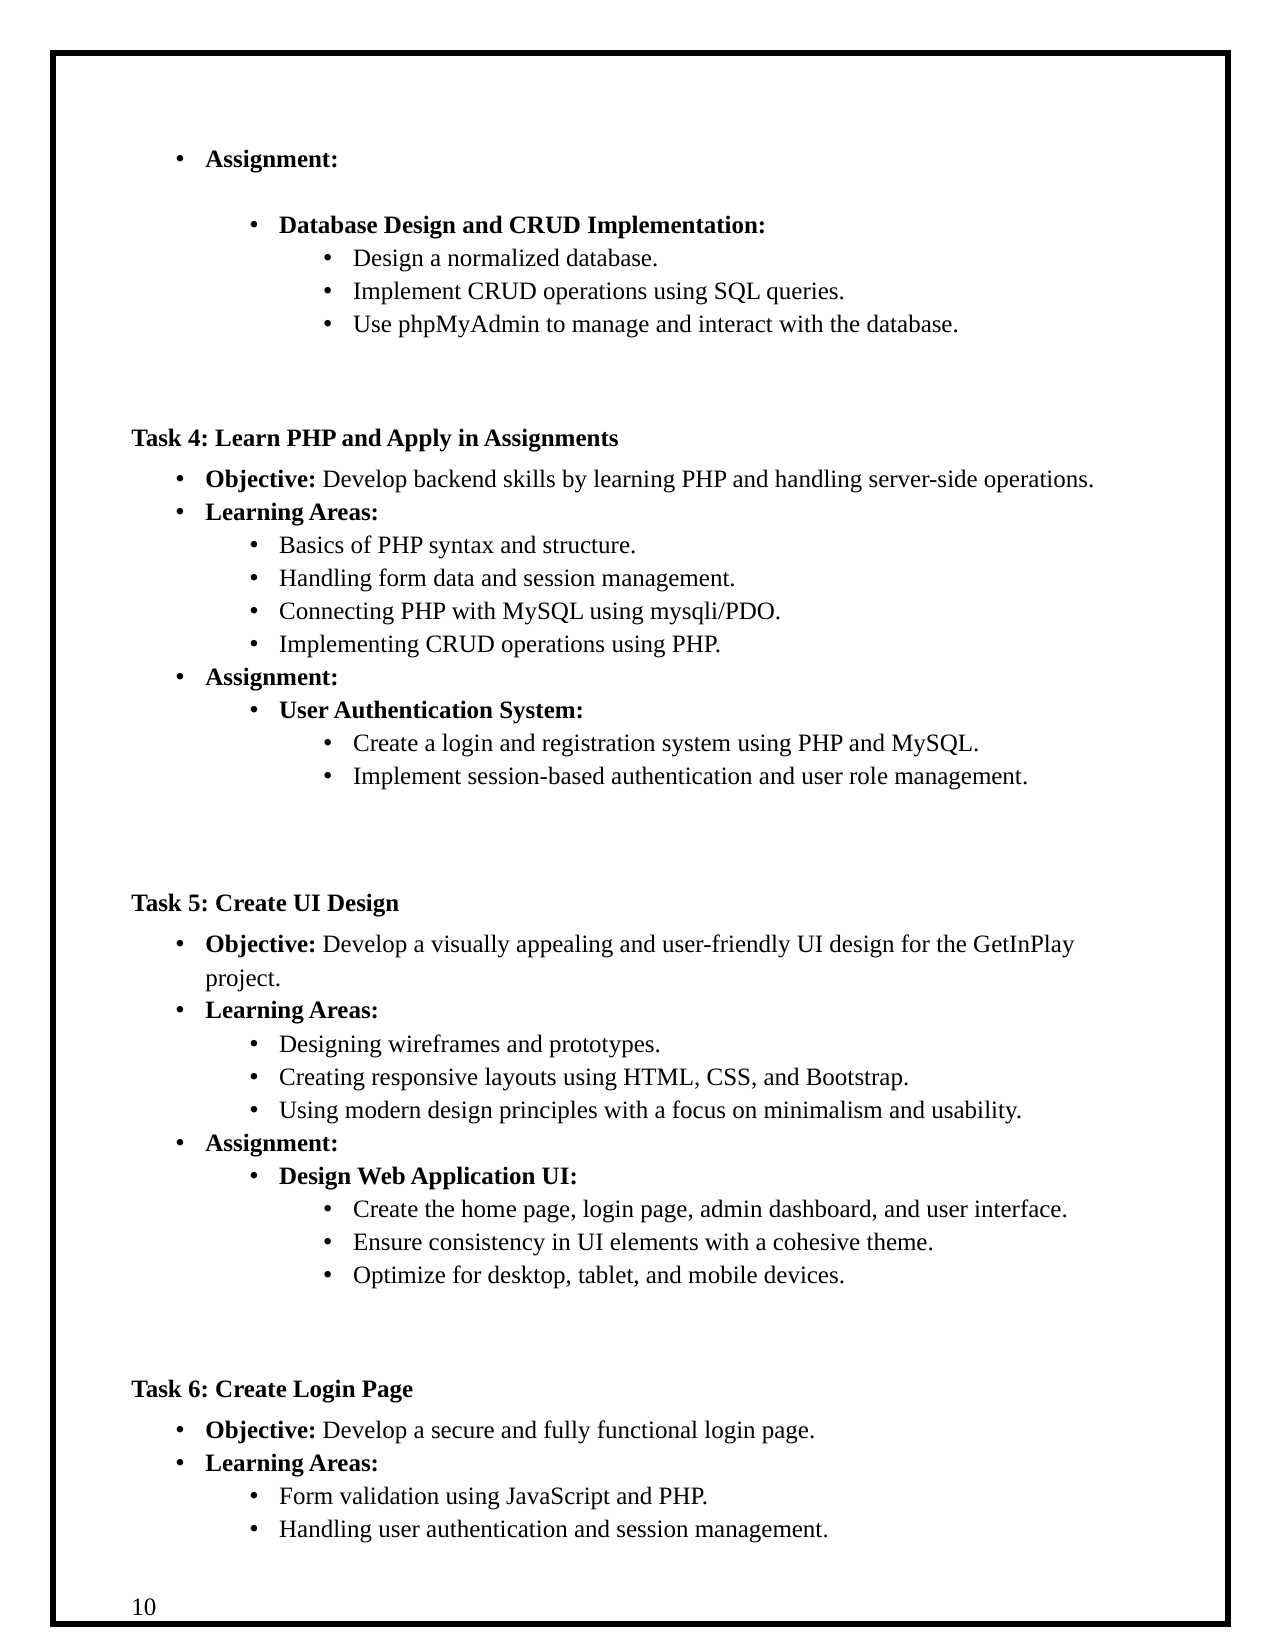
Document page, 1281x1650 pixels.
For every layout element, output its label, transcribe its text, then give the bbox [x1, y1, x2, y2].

list Creating responsive layouts using HTML, CSS, and Bootstrap. [249, 1062, 1143, 1090]
list Optimize for desktop, tablet, and mobile devices. [323, 1260, 1143, 1288]
list Database Design and CRUD Implementation: [249, 210, 1143, 238]
list Ensure consistency in UI elements with a cohesive theme. [323, 1227, 1143, 1256]
list Create a login and registration system using PHP and MySQL. [323, 728, 1143, 757]
list Assignment: [176, 662, 1143, 691]
list Connecting PHP with MySQL using mysqli/PDO. [249, 596, 1143, 625]
list Using modern design principles with a focus on minimalism and usability. [249, 1095, 1143, 1123]
list Objective: Develop backend skills by learning PHP and handling server-side operations. [176, 464, 1143, 493]
list Design a normalized database. [323, 243, 1143, 272]
list Designing wireframes and prototypes. [249, 1029, 1143, 1057]
list Create the home page, login page, admin dashboard, and user interface. [323, 1194, 1143, 1222]
list Basics of PHP syntax and structure. [249, 530, 1143, 559]
list Handling form data and session management. [249, 563, 1143, 592]
list Learning Areas: [176, 1448, 1143, 1477]
list Learning Areas: [176, 996, 1143, 1024]
subtitle Task 6: Create Login Page [131, 1374, 1143, 1402]
subtitle Task 4: Learn PHP and Apply in Assignments [131, 423, 1143, 451]
list Implement CRUD operations using SQL queries. [323, 276, 1143, 304]
list Implementing CRUD operations using PHP. [249, 629, 1143, 658]
list User Authentication System: [249, 695, 1143, 724]
list Use phpMyAdmin to manage and interact with the database. [323, 309, 1143, 338]
list Design Web Application UI: [249, 1161, 1143, 1189]
subtitle Task 5: Create UI Design [131, 888, 1143, 917]
list Assignment: [176, 144, 1143, 172]
list Objective: Develop a secure and fully functional login page. [176, 1415, 1143, 1444]
list Assignment: [176, 1128, 1143, 1156]
list Form validation using JavaScript and PHP. [249, 1481, 1143, 1510]
list Objective: Develop a visually appealing and user-friendly UI design for the GetInPlay project. [176, 929, 1143, 991]
list Handling user authentication and session management. [249, 1514, 1143, 1543]
list Learning Areas: [176, 497, 1143, 526]
list Implement session-based authentication and user role management. [323, 761, 1143, 790]
